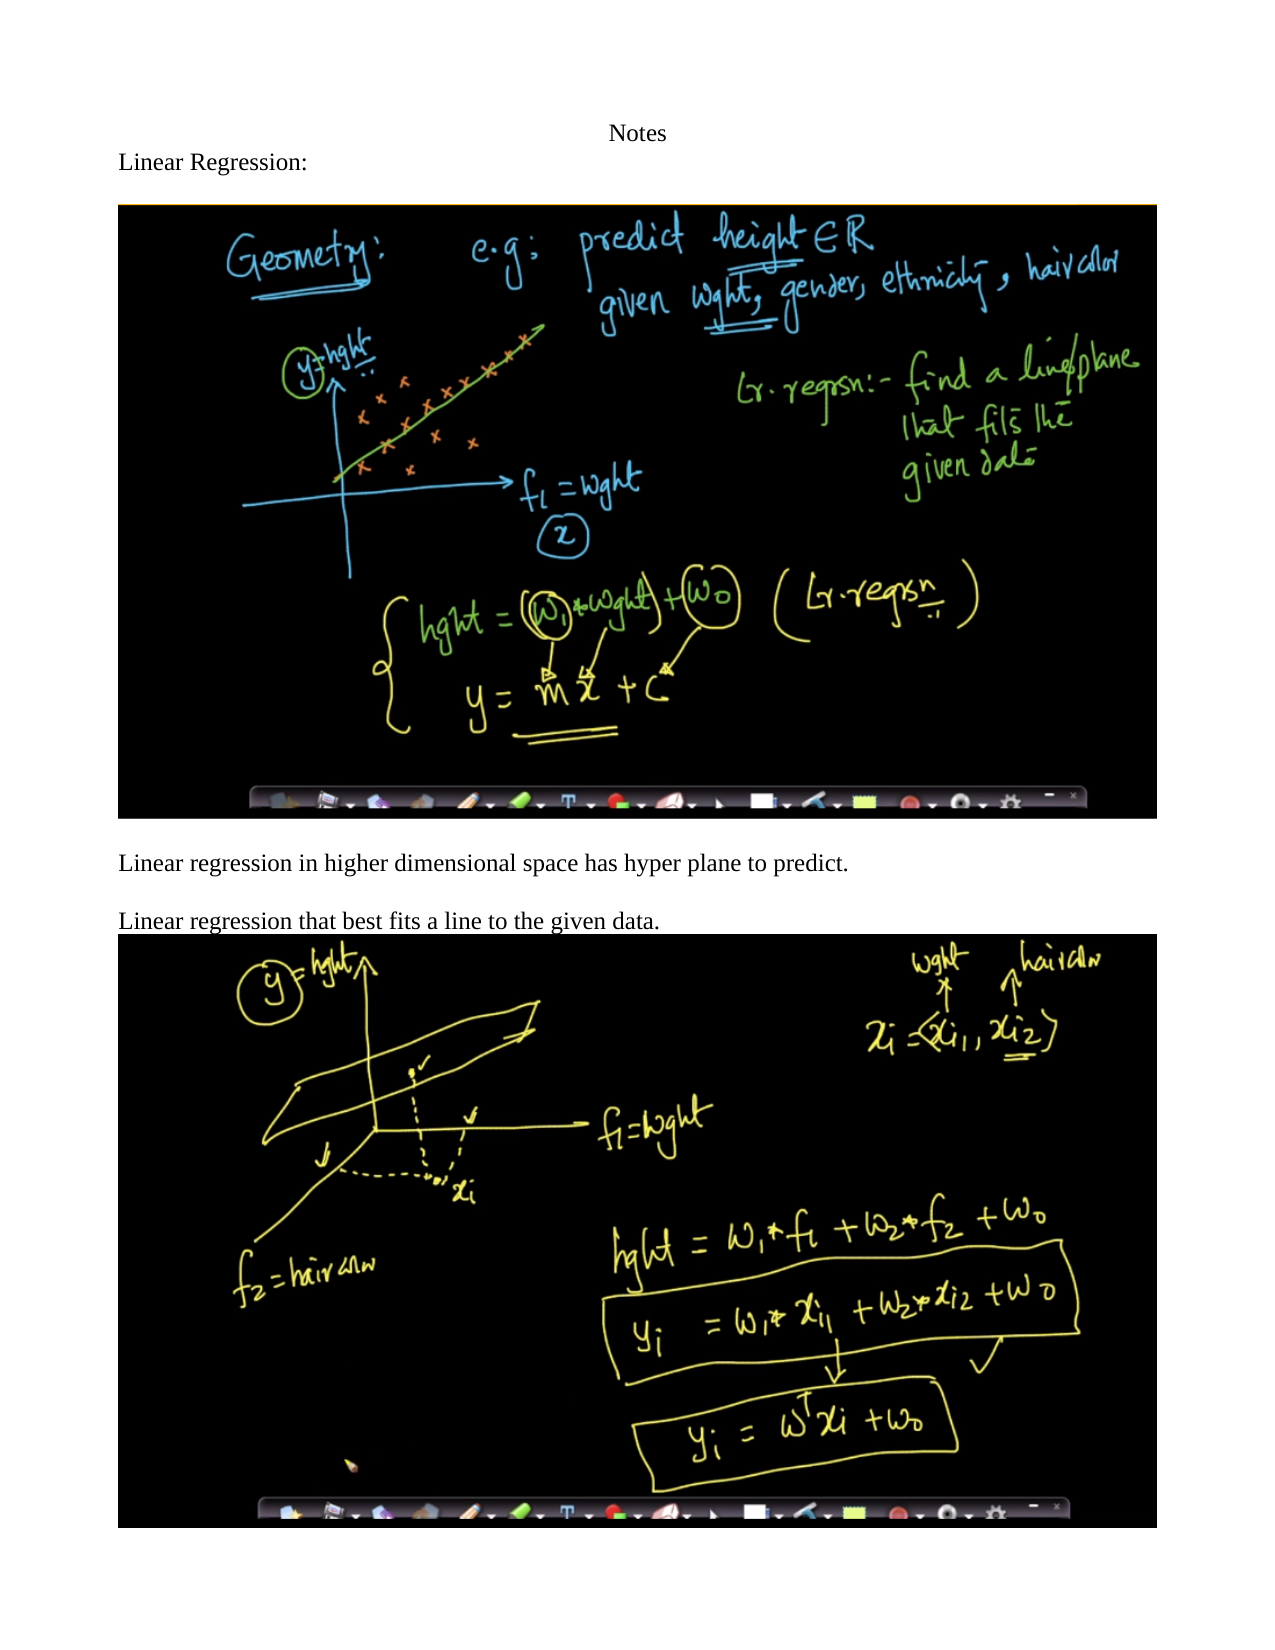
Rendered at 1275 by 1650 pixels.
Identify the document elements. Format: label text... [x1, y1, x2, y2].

text Linear regression that best fits a line to the given data. [118, 906, 1157, 934]
text Linear Regression: [118, 147, 1157, 176]
text Notes [118, 118, 1157, 147]
picture [118, 204, 1157, 820]
text Linear regression in higher dimensional space has hyper plane to predict. [118, 848, 1157, 877]
picture [118, 934, 1157, 1528]
